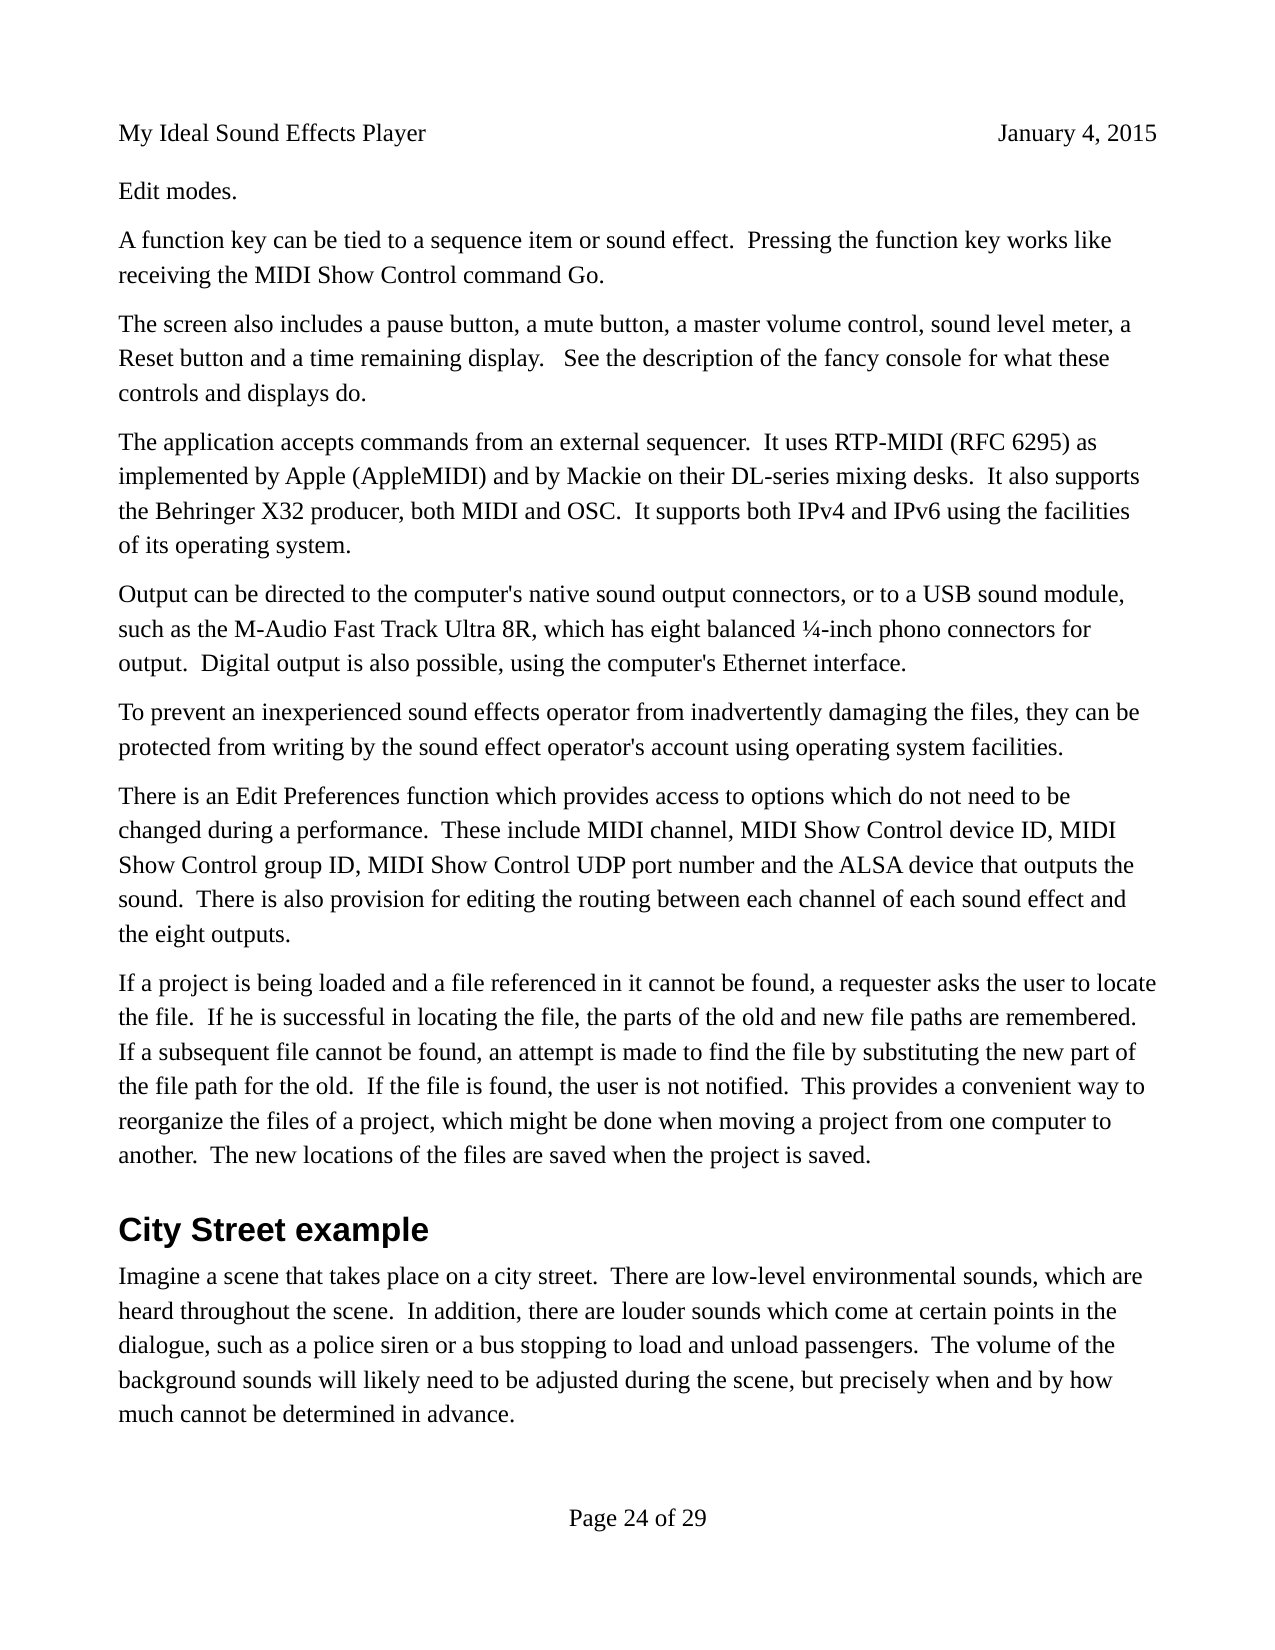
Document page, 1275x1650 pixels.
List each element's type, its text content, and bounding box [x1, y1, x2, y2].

text There is an Edit Preferences function which provides access to options which do not need to be changed during a performance. These include MIDI channel, MIDI Show Control device ID, MIDI Show Control group ID, MIDI Show Control UDP port number and the ALSA device that outputs the sound. There is also provision for editing the routing between each channel of each sound effect and the eight outputs. [118, 781, 1157, 948]
text Imagine a scene that takes place on a city street. There are low-level environmental sounds, which are heard throughout the scene. In addition, there are louder sounds which come at certain points in the dialogue, such as a police siren or a bus stopping to load and unload passengers. The volume of the background sounds will likely need to be adjusted during the scene, but precisely when and by how much cannot be determined in advance. [118, 1261, 1157, 1428]
text Edit modes. [118, 176, 1157, 205]
text The application accepts commands from an external sequencer. It uses RTP-MIDI (RFC 6295) as implemented by Apple (AppleMIDI) and by Mackie on their DL-series mixing desks. It also supports the Behringer X32 producer, both MIDI and OSC. It supports both IPv4 and IPv6 using the facilities of its operating system. [118, 427, 1157, 559]
text To prevent an inexperienced sound effects operator from inadvertently damaging the files, they can be protected from writing by the sound effect operator's account using operating system facilities. [118, 697, 1157, 761]
text The screen also includes a pause button, a mute button, a master volume control, sound level meter, a Reset button and a time remaining display. See the description of the fancy console for what these controls and displays do. [118, 309, 1157, 407]
subtitle City Street example [118, 1210, 1157, 1249]
text Output can be directed to the computer's native sound output connectors, or to a USB sound module, such as the M-Audio Fast Track Ultra 8R, which has eight balanced ¼-inch phono connectors for output. Digital output is also possible, using the computer's Ethernet interface. [118, 579, 1157, 677]
text A function key can be tied to a sequence item or sound effect. Pressing the function key works like receiving the MIDI Show Control command Go. [118, 225, 1157, 289]
text If a project is being loaded and a file referenced in it cannot be found, a requester asks the user to locate the file. If he is successful in locating the file, the parts of the old and new file paths are remembered. If a subsequent file cannot be found, an attempt is made to find the file by substituting the new part of the file path for the old. If the file is found, the user is not notified. This provides a convenient way to reorganize the files of a project, which might be done when moving a project from one computer to another. The new locations of the files are saved when the project is saved. [118, 968, 1157, 1169]
